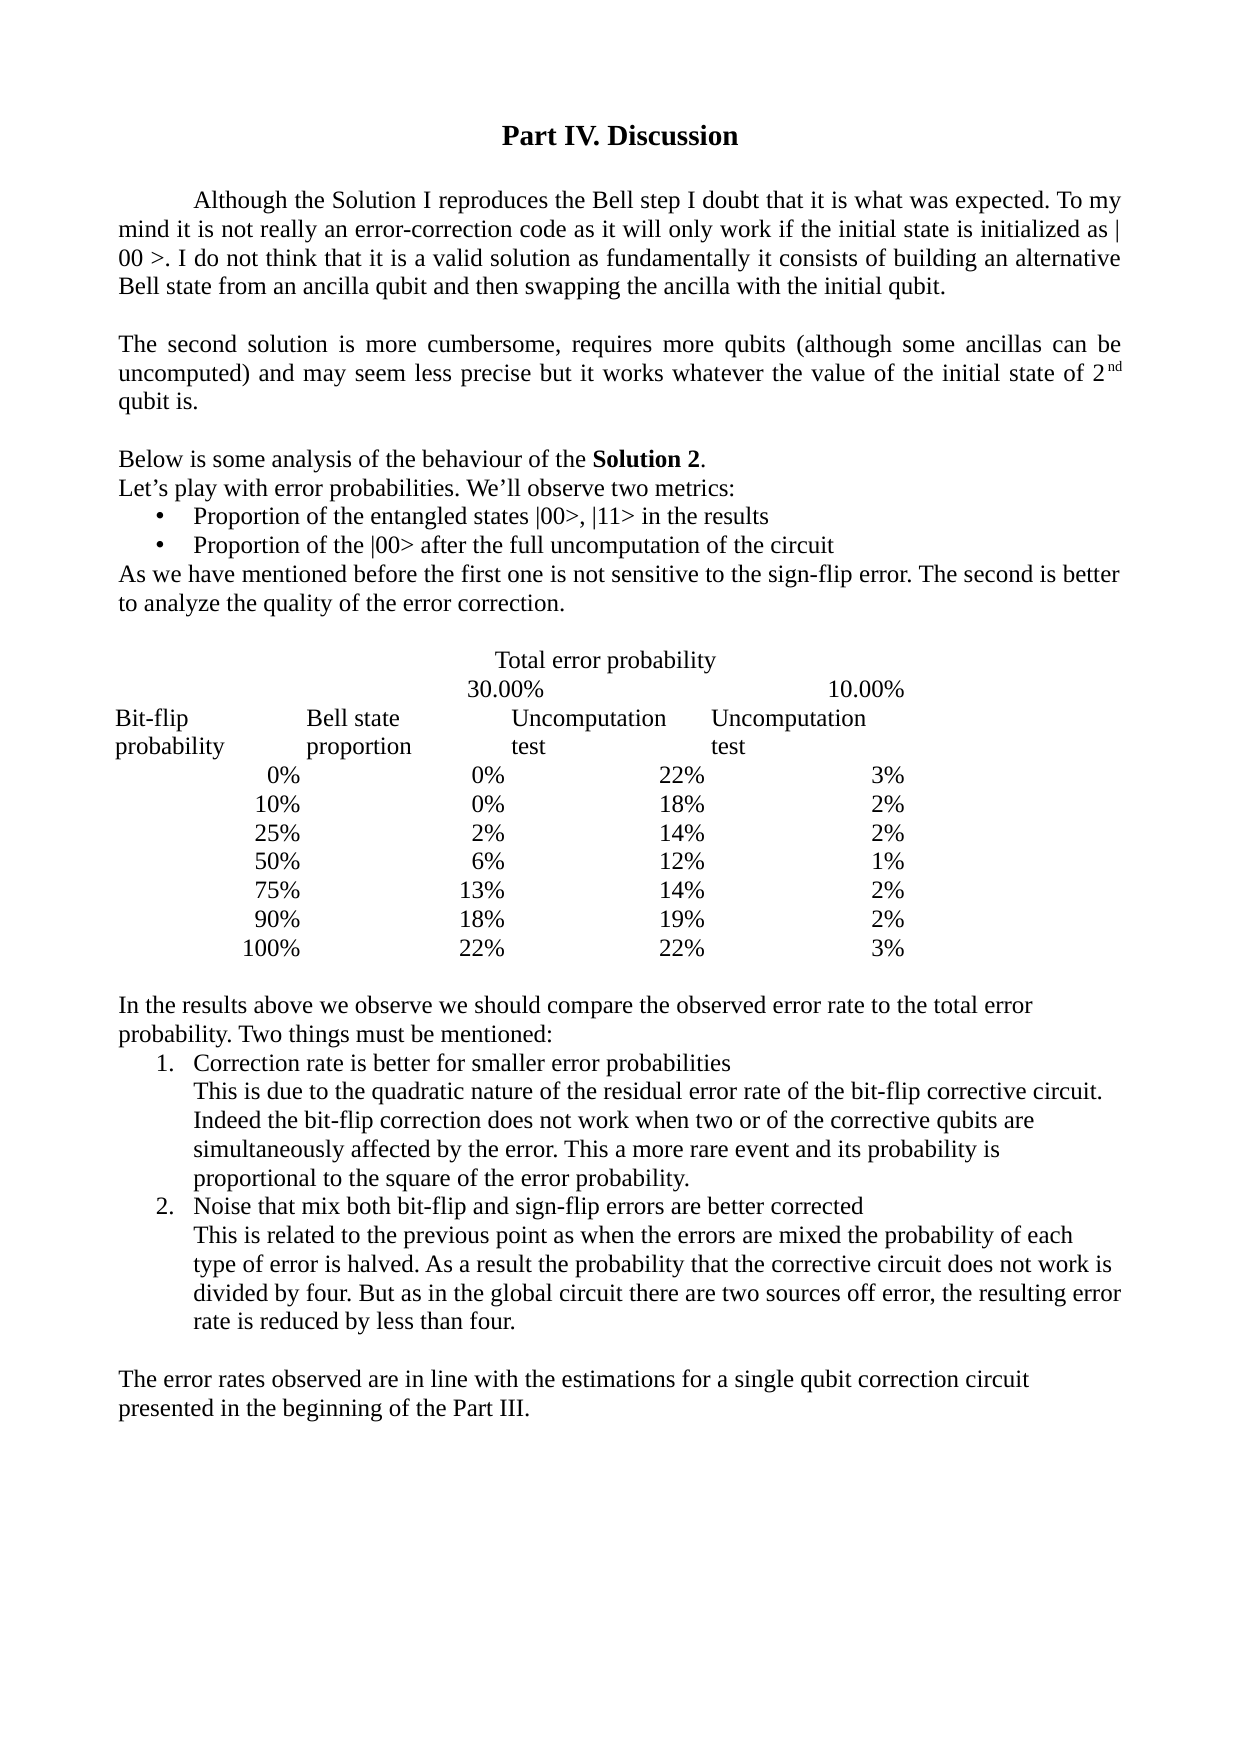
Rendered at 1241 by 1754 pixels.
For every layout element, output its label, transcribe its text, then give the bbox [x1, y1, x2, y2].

table_cell 14% [508, 875, 708, 904]
table_header [112, 645, 303, 674]
table_cell 25% [112, 818, 303, 846]
text Although the Solution I reproduces the Bell step I doubt that it is what was expected. To my mind it is not really an error-correction code as it will only work if the initial state is initialized as |00 >. I do not think that it is a valid solution as fundamentally it consists of building an alternative Bell state from an ancilla qubit and then swapping the ancilla with the initial qubit. [118, 185, 1122, 300]
table_cell 12% [508, 846, 708, 875]
table_cell 2% [708, 789, 908, 818]
table_cell Uncomputation test [708, 703, 908, 760]
table_cell 75% [112, 875, 303, 904]
table_cell 22% [508, 933, 708, 961]
text The second solution is more cumbersome, requires more qubits (although some ancillas can be uncomputed) and may seem less precise but it works whatever the value of the initial state of 2nd qubit is. [118, 329, 1122, 415]
table_cell 13% [303, 875, 508, 904]
table_cell 3% [708, 760, 908, 789]
table_header Total error probability [303, 645, 908, 674]
list This is related to the previous point as when the errors are mixed the probability of each type of error is halved. As a result the probability that the corrective circuit does not work is divided by four. But as in the global circuit there are two sources off error, the resulting error rate is reduced by less than four. [156, 1220, 1122, 1335]
table_cell 2% [708, 875, 908, 904]
list Noise that mix both bit-flip and sign-flip errors are better corrected [156, 1191, 1122, 1220]
table_cell 18% [303, 904, 508, 933]
table_cell 0% [303, 760, 508, 789]
list Proportion of the entangled states |00>, |11> in the results [156, 501, 1122, 530]
table_cell 3% [708, 933, 908, 961]
table_cell 2% [303, 818, 508, 846]
table_cell 50% [112, 846, 303, 875]
list This is due to the quadratic nature of the residual error rate of the bit-flip corrective circuit. Indeed the bit-flip correction does not work when two or of the corrective qubits are simultaneously affected by the error. This a more rare event and its probability is proportional to the square of the error probability. [156, 1076, 1122, 1191]
table_cell Uncomputation test [508, 703, 708, 760]
table_cell 1% [708, 846, 908, 875]
table_cell 0% [303, 789, 508, 818]
text Below is some analysis of the behaviour of the Solution 2. [118, 444, 1122, 473]
list Proportion of the |00> after the full uncomputation of the circuit [156, 530, 1122, 559]
table_cell 90% [112, 904, 303, 933]
table_cell 19% [508, 904, 708, 933]
table_cell 22% [508, 760, 708, 789]
table_cell 14% [508, 818, 708, 846]
table_cell 18% [508, 789, 708, 818]
table_cell [112, 674, 303, 703]
table_cell 22% [303, 933, 508, 961]
table_cell 2% [708, 904, 908, 933]
table_cell Bell state proportion [303, 703, 508, 760]
text In the results above we observe we should compare the observed error rate to the total error probability. Two things must be mentioned: [118, 990, 1122, 1048]
table_cell 0% [112, 760, 303, 789]
text Part IV. Discussion [118, 118, 1122, 152]
table_cell Bit-flip probability [112, 703, 303, 760]
text The error rates observed are in line with the estimations for a single qubit correction circuit presented in the beginning of the Part III. [118, 1364, 1122, 1421]
table_cell 10.00% [708, 674, 908, 703]
text As we have mentioned before the first one is not sensitive to the sign-flip error. The second is better to analyze the quality of the error correction. [118, 559, 1122, 616]
list Correction rate is better for smaller error probabilities [156, 1048, 1122, 1076]
table_cell 30.00% [303, 674, 708, 703]
table_cell 10% [112, 789, 303, 818]
table_cell 100% [112, 933, 303, 961]
table_cell 6% [303, 846, 508, 875]
text Let’s play with error probabilities. We’ll observe two metrics: [118, 473, 1122, 501]
table_cell 2% [708, 818, 908, 846]
